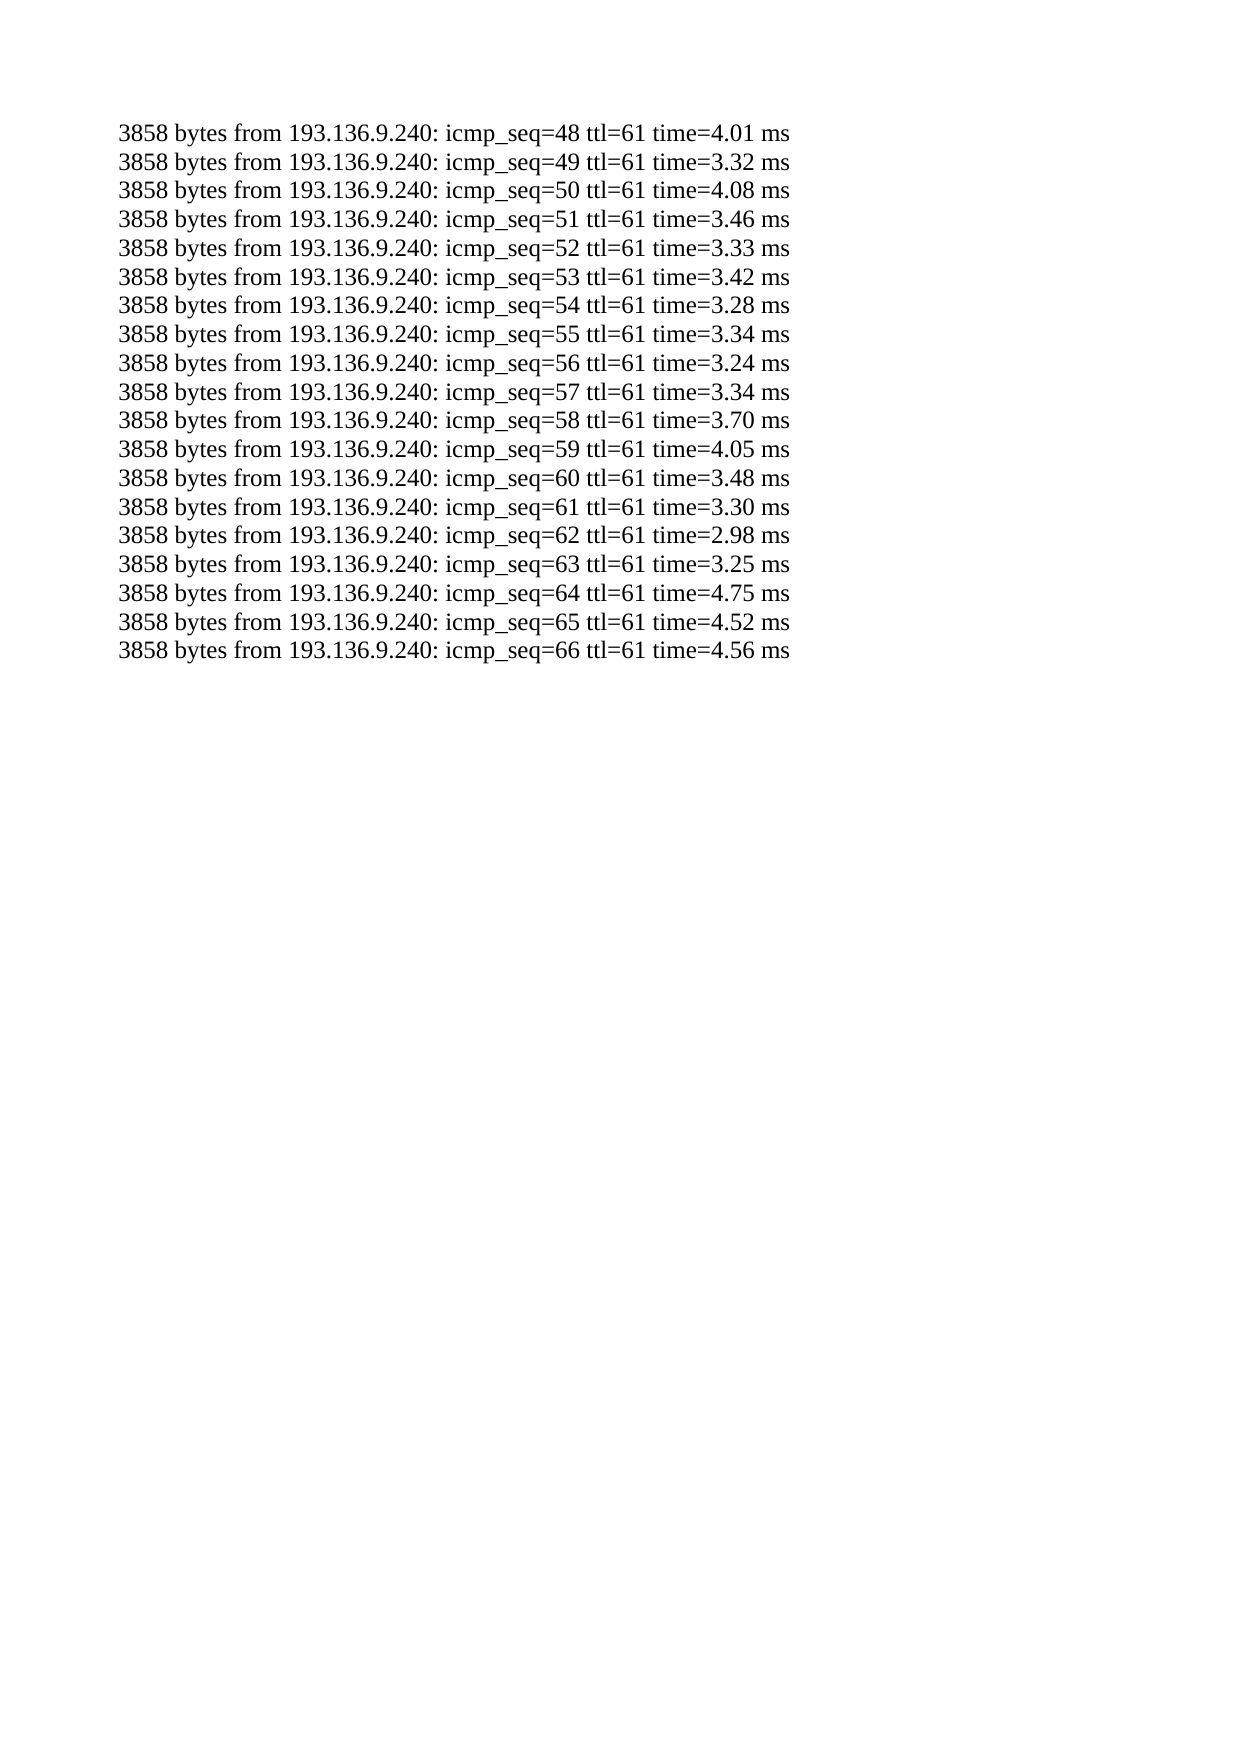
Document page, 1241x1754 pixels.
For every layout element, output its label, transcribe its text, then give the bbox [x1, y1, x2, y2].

text 3858 bytes from 193.136.9.240: icmp_seq=55 ttl=61 time=3.34 ms [118, 319, 1122, 348]
text 3858 bytes from 193.136.9.240: icmp_seq=48 ttl=61 time=4.01 ms [118, 118, 1122, 147]
text 3858 bytes from 193.136.9.240: icmp_seq=60 ttl=61 time=3.48 ms [118, 463, 1122, 492]
text 3858 bytes from 193.136.9.240: icmp_seq=65 ttl=61 time=4.52 ms [118, 607, 1122, 636]
text 3858 bytes from 193.136.9.240: icmp_seq=64 ttl=61 time=4.75 ms [118, 578, 1122, 607]
text 3858 bytes from 193.136.9.240: icmp_seq=61 ttl=61 time=3.30 ms [118, 492, 1122, 521]
text 3858 bytes from 193.136.9.240: icmp_seq=58 ttl=61 time=3.70 ms [118, 406, 1122, 434]
text 3858 bytes from 193.136.9.240: icmp_seq=50 ttl=61 time=4.08 ms [118, 176, 1122, 204]
text 3858 bytes from 193.136.9.240: icmp_seq=63 ttl=61 time=3.25 ms [118, 549, 1122, 578]
text 3858 bytes from 193.136.9.240: icmp_seq=57 ttl=61 time=3.34 ms [118, 377, 1122, 406]
text 3858 bytes from 193.136.9.240: icmp_seq=51 ttl=61 time=3.46 ms [118, 204, 1122, 233]
text 3858 bytes from 193.136.9.240: icmp_seq=52 ttl=61 time=3.33 ms [118, 233, 1122, 262]
text 3858 bytes from 193.136.9.240: icmp_seq=59 ttl=61 time=4.05 ms [118, 434, 1122, 463]
text 3858 bytes from 193.136.9.240: icmp_seq=62 ttl=61 time=2.98 ms [118, 521, 1122, 549]
text 3858 bytes from 193.136.9.240: icmp_seq=66 ttl=61 time=4.56 ms [118, 636, 1122, 664]
text 3858 bytes from 193.136.9.240: icmp_seq=56 ttl=61 time=3.24 ms [118, 348, 1122, 377]
text 3858 bytes from 193.136.9.240: icmp_seq=49 ttl=61 time=3.32 ms [118, 147, 1122, 176]
text 3858 bytes from 193.136.9.240: icmp_seq=53 ttl=61 time=3.42 ms [118, 262, 1122, 291]
text 3858 bytes from 193.136.9.240: icmp_seq=54 ttl=61 time=3.28 ms [118, 291, 1122, 319]
